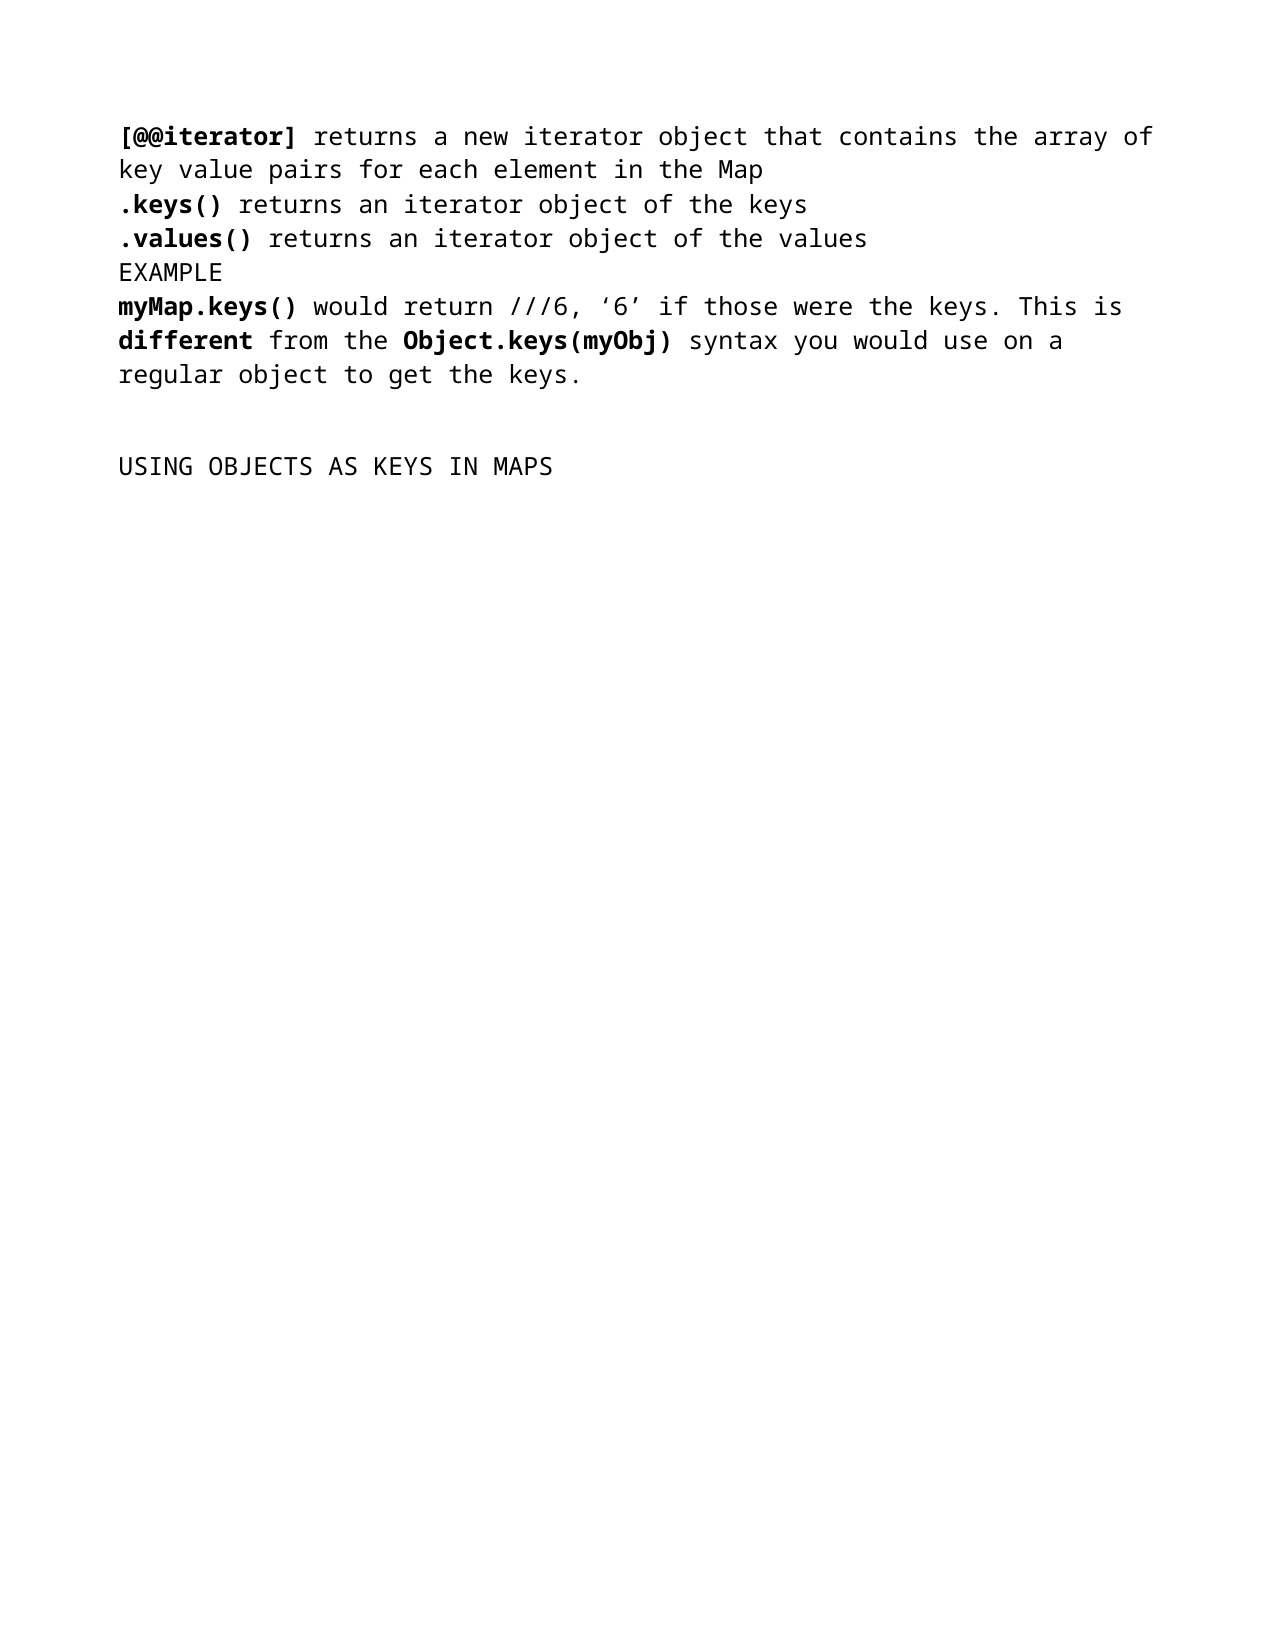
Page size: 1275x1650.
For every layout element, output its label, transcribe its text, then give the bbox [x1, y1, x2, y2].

text EXAMPLE [118, 254, 1157, 288]
text .keys() returns an iterator object of the keys [118, 186, 1157, 220]
text myMap.keys() would return ///6, ‘6’ if those were the keys. This is different from the Object.keys(myObj) syntax you would use on a regular object to get the keys. [118, 288, 1157, 391]
text USING OBJECTS AS KEYS IN MAPS [118, 448, 1157, 482]
text .values() returns an iterator object of the values [118, 220, 1157, 254]
text [@@iterator] returns a new iterator object that contains the array of key value pairs for each element in the Map [118, 118, 1157, 186]
